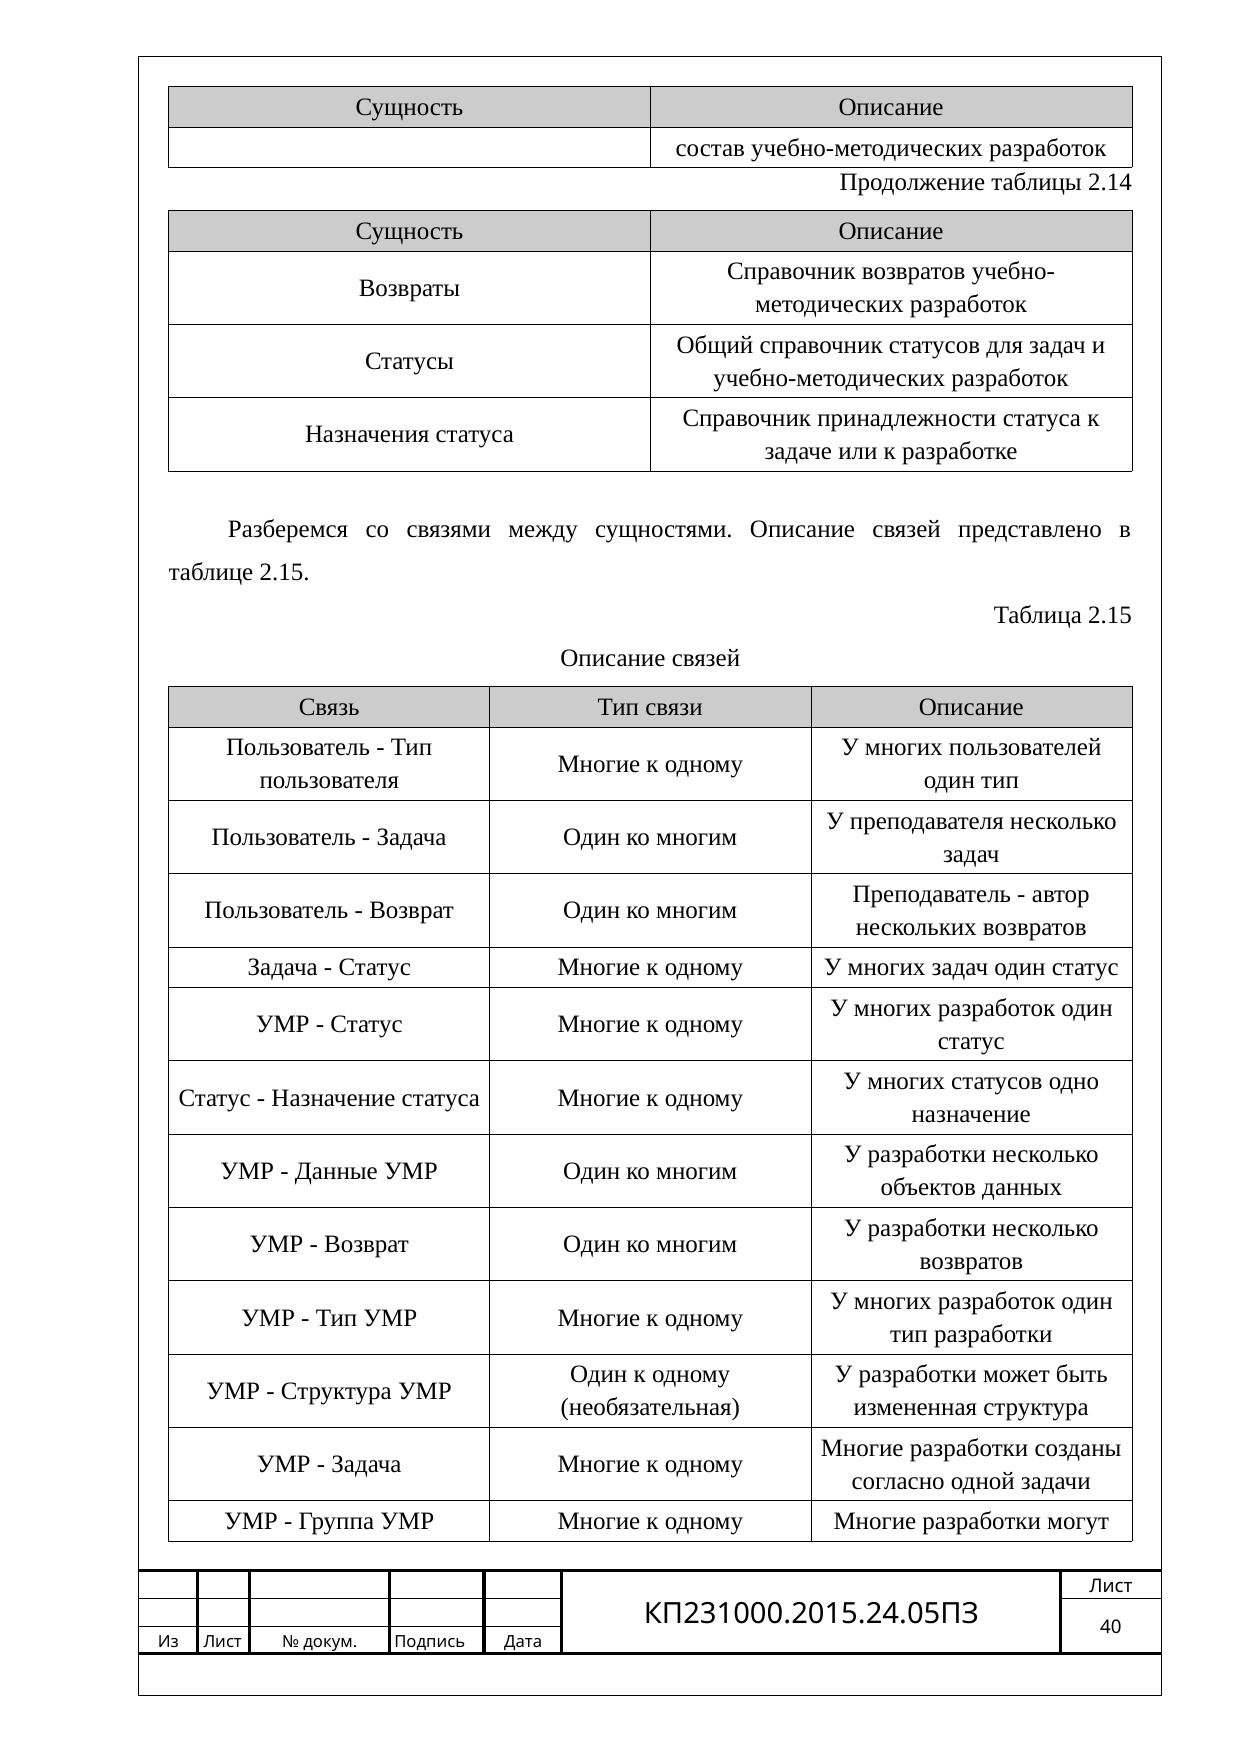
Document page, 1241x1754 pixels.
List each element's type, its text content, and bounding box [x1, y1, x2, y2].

table_cell состав учебно-методических разработок [651, 128, 1132, 167]
table_cell Многие к одному [490, 1061, 811, 1134]
table_header Сущность [169, 87, 650, 127]
table_cell Один ко многим [490, 1135, 811, 1207]
table_cell Многие к одному [490, 1428, 811, 1500]
table_cell У многих статусов одно назначение [812, 1061, 1132, 1134]
table_cell УМР - Группа УМР [169, 1501, 489, 1541]
table_header Описание [812, 687, 1132, 727]
table_cell Многие к одному [490, 728, 811, 800]
table_cell У многих задач один статус [812, 948, 1132, 987]
table_cell Многие разработки созданы согласно одной задачи [812, 1428, 1132, 1500]
table_cell Один к одному (необязательная) [490, 1355, 811, 1427]
table_cell Многие к одному [490, 988, 811, 1060]
table_cell УМР - Данные УМР [169, 1135, 489, 1207]
table_cell УМР - Возврат [169, 1208, 489, 1280]
table_cell УМР - Структура УМР [169, 1355, 489, 1427]
text Таблица 2.15 [168, 600, 1132, 629]
table_cell У многих разработок один статус [812, 988, 1132, 1060]
table_cell У многих разработок один тип разработки [812, 1281, 1132, 1354]
text Описание связей [168, 643, 1132, 672]
table_header Связь [169, 687, 489, 727]
table_cell Справочник возвратов учебно-методических разработок [651, 252, 1132, 324]
table_cell Назначения статуса [169, 398, 650, 471]
table_cell У преподавателя несколько задач [812, 801, 1132, 873]
table_cell У разработки может быть измененная структура [812, 1355, 1132, 1427]
table_cell Задача - Статус [169, 948, 489, 987]
text Продолжение таблицы 2.14 [168, 168, 1132, 196]
table_header Тип связи [490, 687, 811, 727]
table_cell УМР - Статус [169, 988, 489, 1060]
table_cell Возвраты [169, 252, 650, 324]
table_header Сущность [169, 211, 650, 251]
table_cell Преподаватель - автор нескольких возвратов [812, 874, 1132, 947]
table_cell У разработки несколько объектов данных [812, 1135, 1132, 1207]
table_cell Многие к одному [490, 1501, 811, 1541]
table_cell Многие к одному [490, 1281, 811, 1354]
table_cell [169, 128, 650, 167]
table_cell Один ко многим [490, 1208, 811, 1280]
text Разберемся со связями между сущностями. Описание связей представлено в таблице 2.15. [168, 514, 1132, 586]
table_cell Многие разработки могут [812, 1501, 1132, 1541]
table_cell УМР - Тип УМР [169, 1281, 489, 1354]
table_header Описание [651, 211, 1132, 251]
table_cell Один ко многим [490, 801, 811, 873]
table_cell УМР - Задача [169, 1428, 489, 1500]
table_cell Справочник принадлежности статуса к задаче или к разработке [651, 398, 1132, 471]
table_cell У разработки несколько возвратов [812, 1208, 1132, 1280]
table_cell Пользователь - Тип пользователя [169, 728, 489, 800]
table_cell Многие к одному [490, 948, 811, 987]
table_cell Пользователь - Задача [169, 801, 489, 873]
table_cell У многих пользователей один тип [812, 728, 1132, 800]
table_header Описание [651, 87, 1132, 127]
table_cell Статусы [169, 325, 650, 397]
table_cell Статус - Назначение статуса [169, 1061, 489, 1134]
table_cell Общий справочник статусов для задач и учебно-методических разработок [651, 325, 1132, 397]
table_cell Один ко многим [490, 874, 811, 947]
table_cell Пользователь - Возврат [169, 874, 489, 947]
